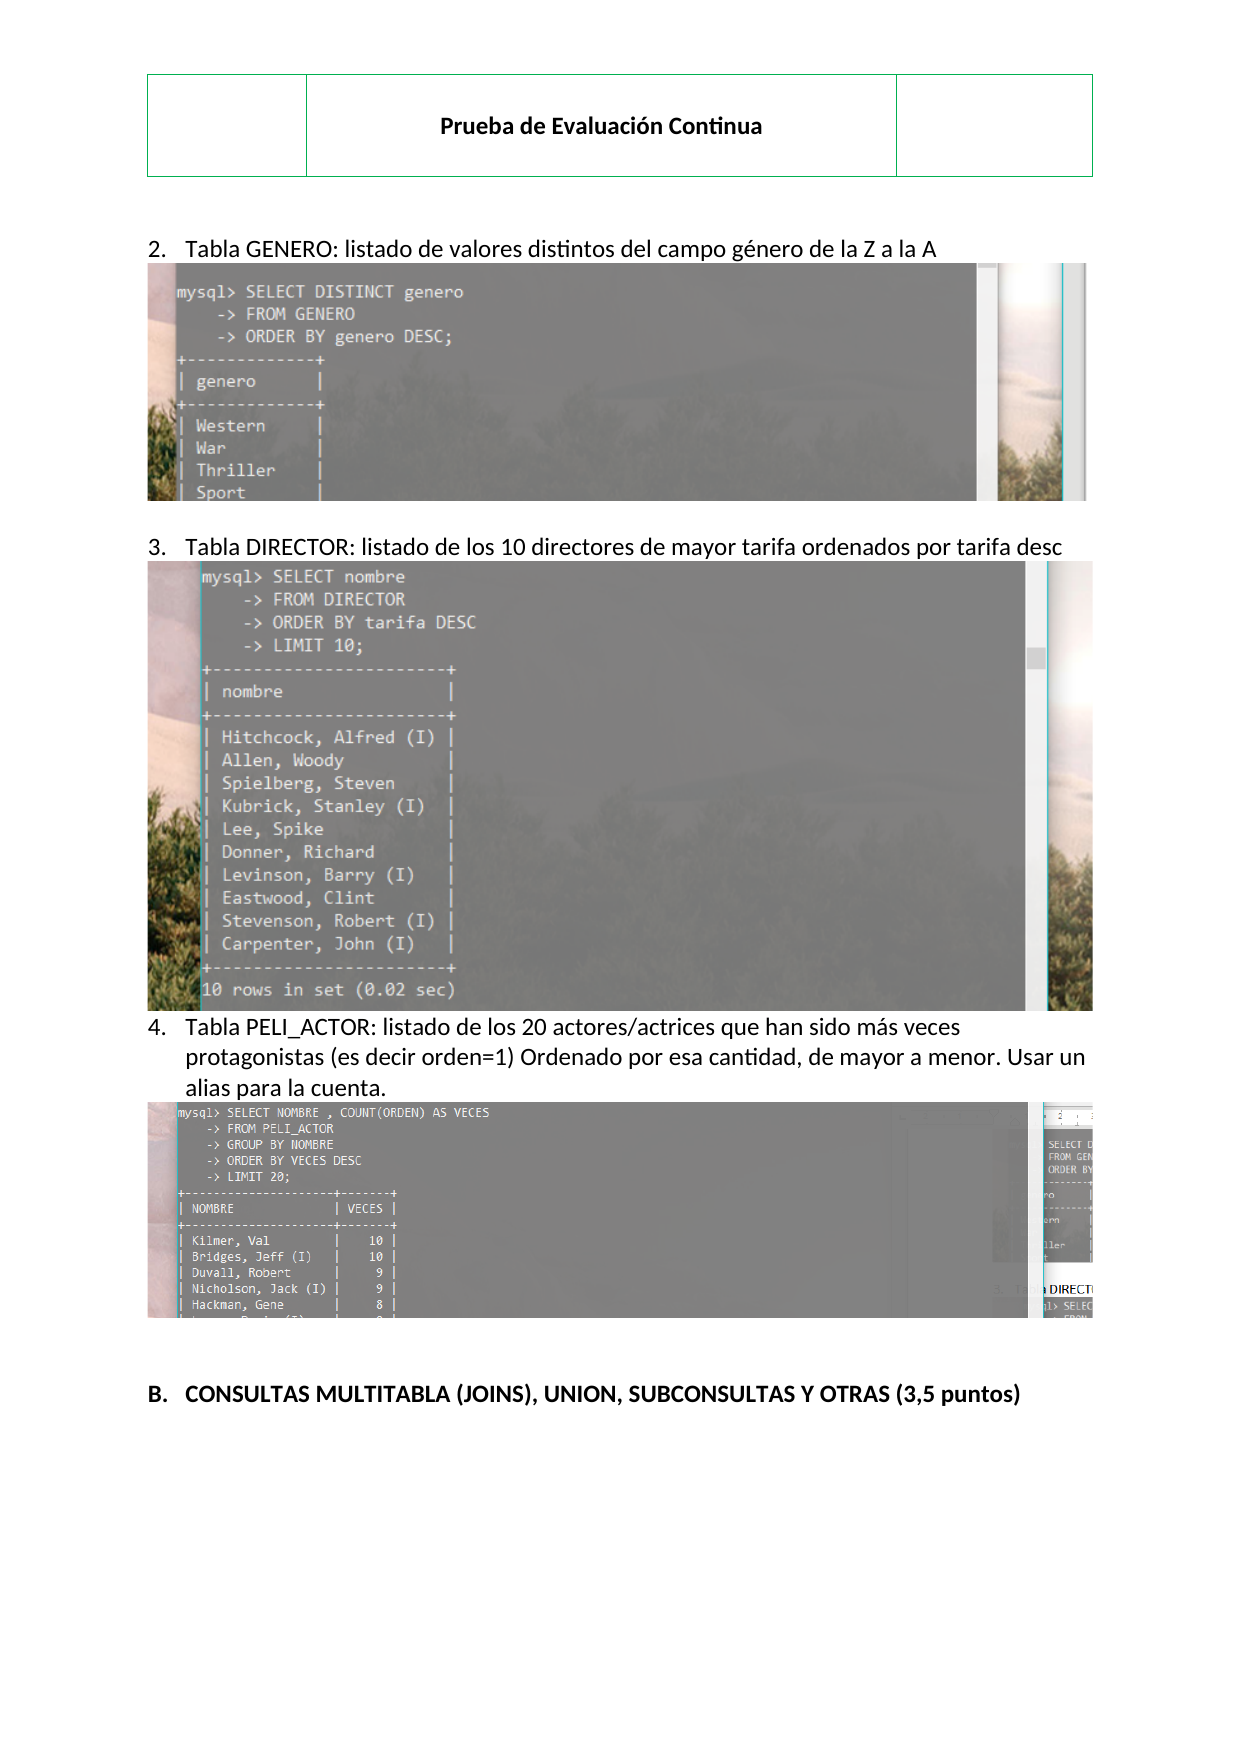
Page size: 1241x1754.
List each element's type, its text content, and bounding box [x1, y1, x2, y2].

picture [147, 561, 1093, 1011]
list CONSULTAS MULTITABLA (JOINS), UNION, SUBCONSULTAS Y OTRAS (3,5 puntos) [148, 1378, 1092, 1409]
picture [147, 263, 1093, 501]
list Tabla GENERO: listado de valores distintos del campo género de la Z a la A [148, 233, 1092, 263]
picture [147, 1102, 1093, 1318]
list Tabla DIRECTOR: listado de los 10 directores de mayor tarifa ordenados por tarifa desc [148, 531, 1092, 561]
list Tabla PELI_ACTOR: listado de los 20 actores/actrices que han sido más veces protagonistas (es decir orden=1) Ordenado por esa cantidad, de mayor a menor. Usar un alias para la cuenta. [148, 1011, 1092, 1102]
